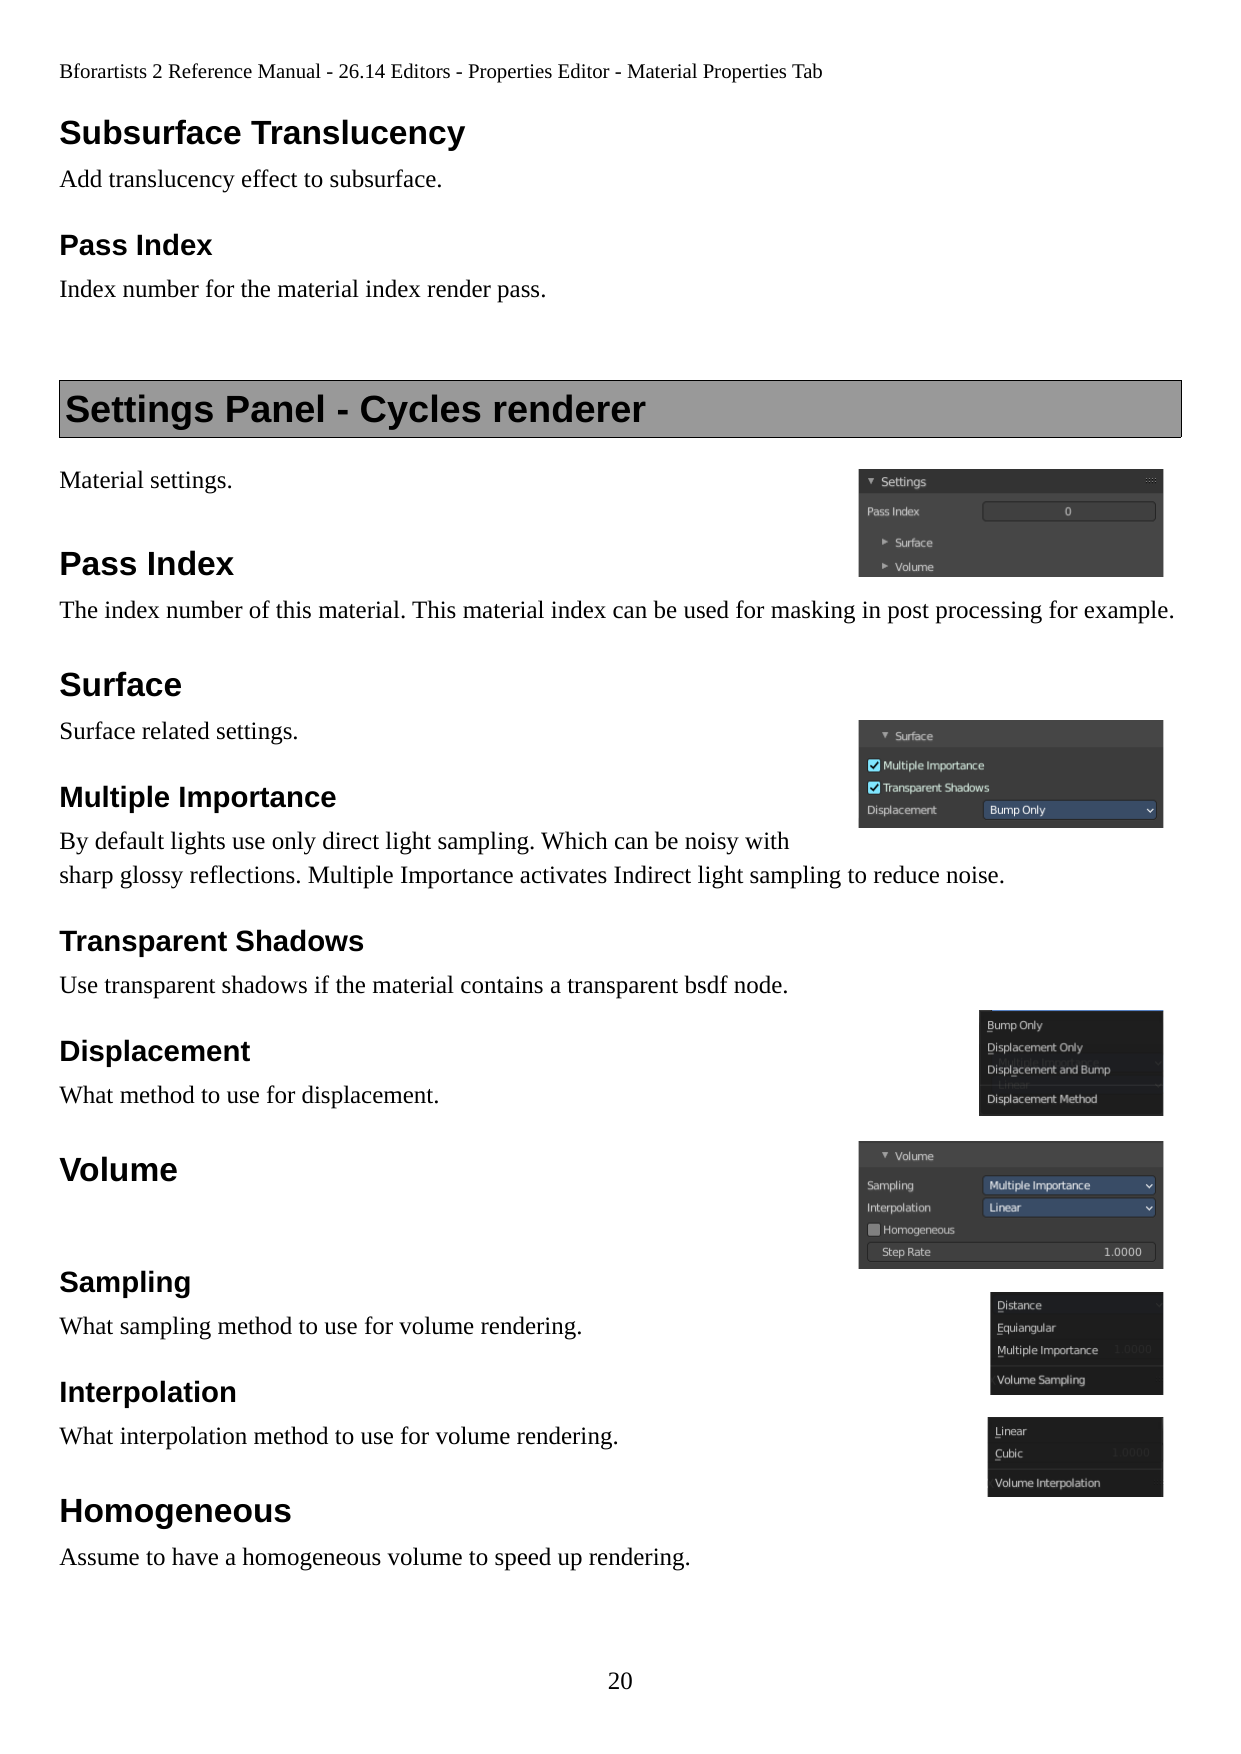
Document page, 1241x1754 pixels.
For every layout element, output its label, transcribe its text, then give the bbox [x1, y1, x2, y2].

picture [858, 469, 1164, 577]
picture [990, 1292, 1164, 1395]
picture [979, 1010, 1164, 1116]
text Use transparent shadows if the material contains a transparent bsdf node. [59, 970, 1181, 999]
subtitle Homogeneous [59, 1491, 1181, 1529]
subtitle Pass Index [59, 227, 1181, 261]
text Index number for the material index render pass. [59, 274, 1181, 302]
subtitle Displacement [59, 1034, 979, 1068]
subtitle [1164, 1034, 1181, 1068]
text Surface related settings. [59, 716, 1181, 745]
subtitle Interpolation [59, 1375, 1181, 1408]
text What sampling method to use for volume rendering. [59, 1311, 990, 1340]
text Material settings. [59, 466, 1181, 494]
subtitle Transparent Shadows [59, 924, 1181, 958]
text The index number of this material. This material index can be used for masking in post processing for example. [59, 595, 1181, 624]
text What interpolation method to use for volume rendering. [59, 1421, 987, 1450]
picture [858, 720, 1164, 828]
picture [987, 1417, 1164, 1497]
text Assume to have a homogeneous volume to speed up rendering. [59, 1542, 1181, 1571]
text Add translucency effect to subsurface. [59, 164, 1181, 192]
subtitle Sampling [59, 1265, 1181, 1299]
subtitle Subsurface Translucency [59, 113, 1181, 151]
picture [858, 1141, 1164, 1269]
subtitle Multiple Importance [59, 780, 858, 813]
subtitle Surface [59, 665, 1181, 703]
subtitle Pass Index [59, 544, 1181, 582]
table_header Settings Panel - Cycles renderer [60, 381, 1181, 437]
text By default lights use only direct light sampling. Which can be noisy with sharp glossy reflections. Multiple Importance activates Indirect light sampling to reduce noise. [59, 826, 1181, 889]
subtitle [1164, 1150, 1181, 1189]
subtitle Volume [59, 1150, 858, 1189]
subtitle [1164, 780, 1181, 813]
text What method to use for displacement. [59, 1080, 979, 1109]
